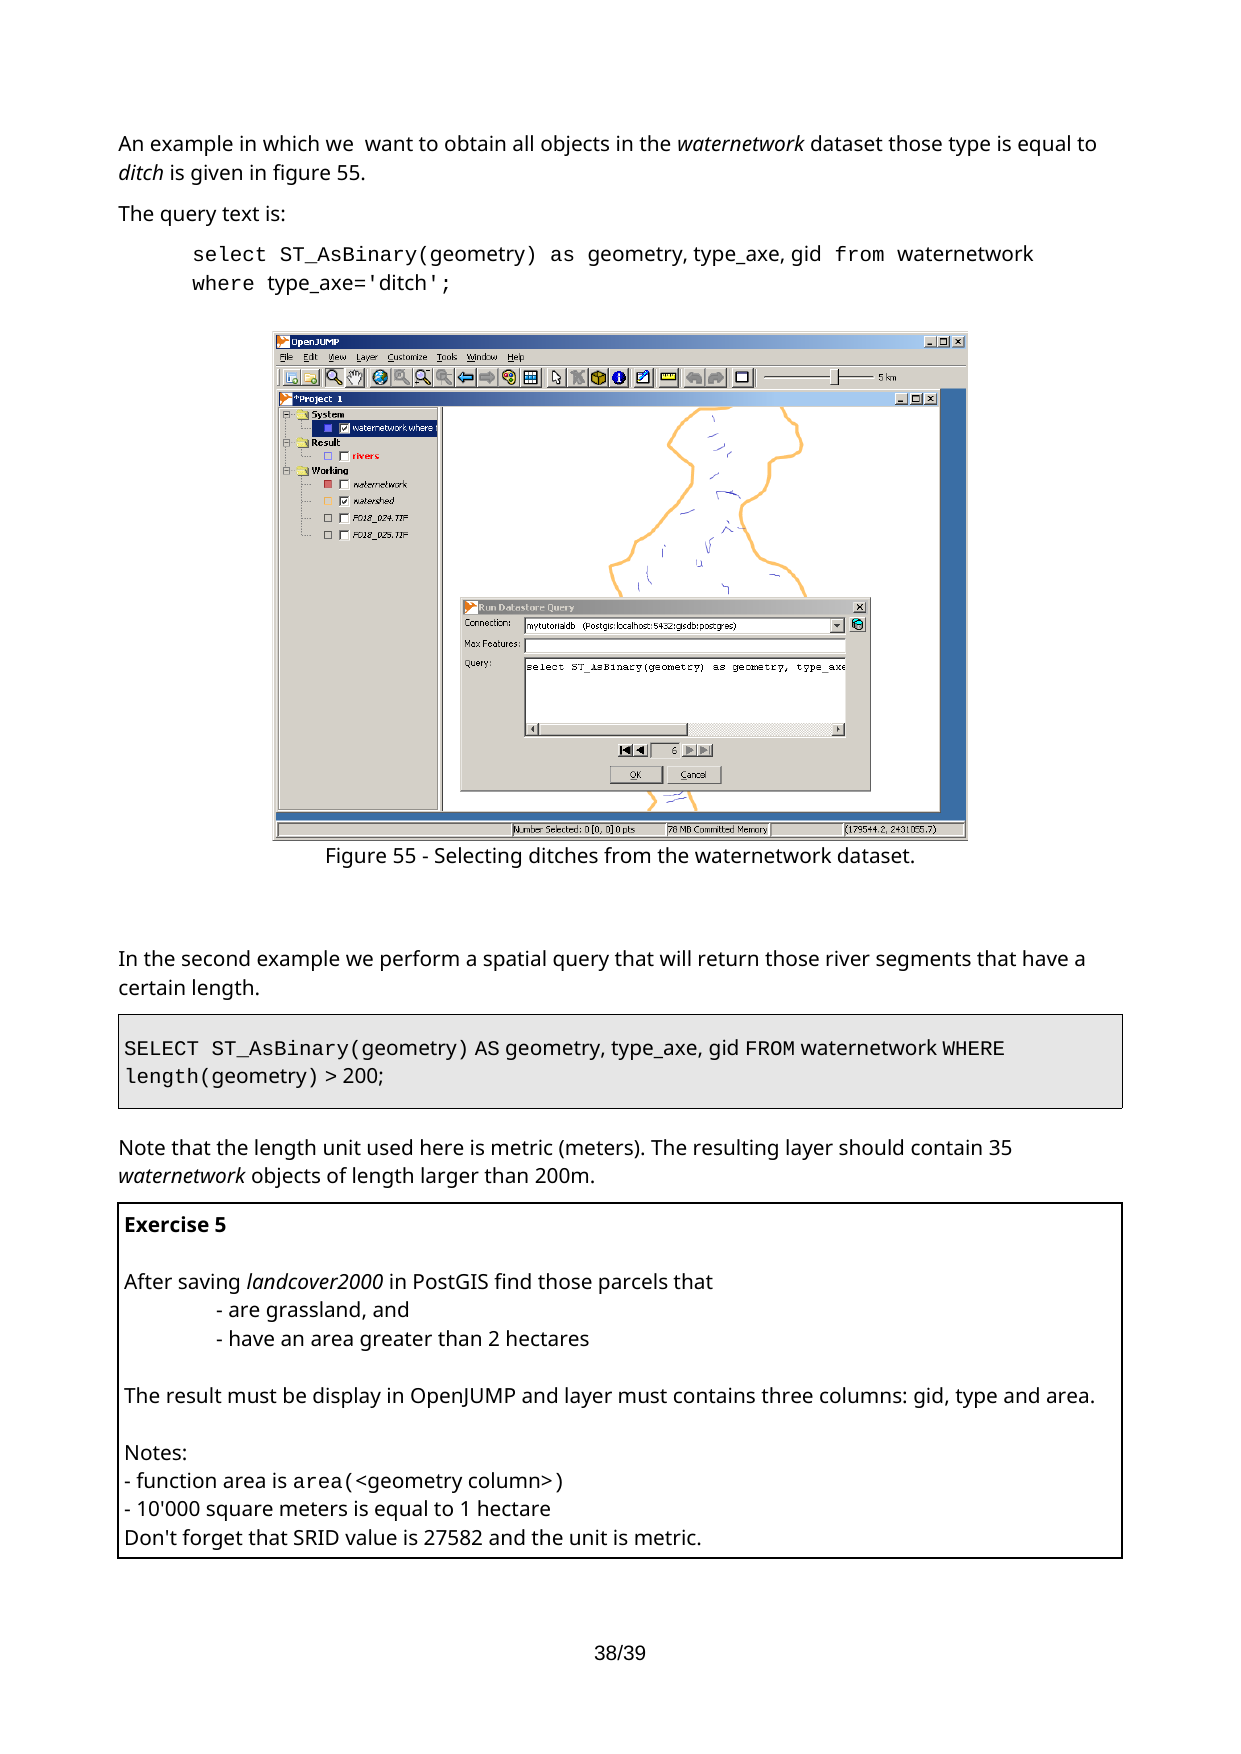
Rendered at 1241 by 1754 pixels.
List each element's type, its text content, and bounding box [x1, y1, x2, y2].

text Figure 55 - Selecting ditches from the waternetwork dataset. [232, 344, 1008, 869]
table_header SELECT ST_AsBinary(geometry) AS geometry, type_axe, gid FROM waternetwork WHERE length(geometry) > 200; [119, 1015, 1122, 1108]
text select ST_AsBinary(geometry) as geometry, type_axe, gid from waternetwork where type_axe='ditch'; [118, 239, 1122, 297]
text Note that the length unit used here is metric (meters). The resulting layer should contain 35 waternetwork objects of length larger than 200m. [118, 1133, 1122, 1190]
table_header Exercise 5 After saving landcover2000 in PostGIS find those parcels that - are grassland, and - have an area greater than 2 hectares The result must be display in OpenJUMP and layer must contains three columns: gid, type and area. Notes: - function area is area(<geometry column>) - 10'000 square meters is equal to 1 hectare Don't forget that SRID value is 27582 and the unit is metric. [119, 1204, 1121, 1557]
text The query text is: [118, 199, 1122, 227]
picture [272, 331, 968, 841]
text An example in which we want to obtain all objects in the waternetwork dataset those type is equal to ditch is given in figure 55. [118, 129, 1122, 186]
text In the second example we perform a spatial query that will return those river segments that have a certain length. [118, 944, 1122, 1001]
